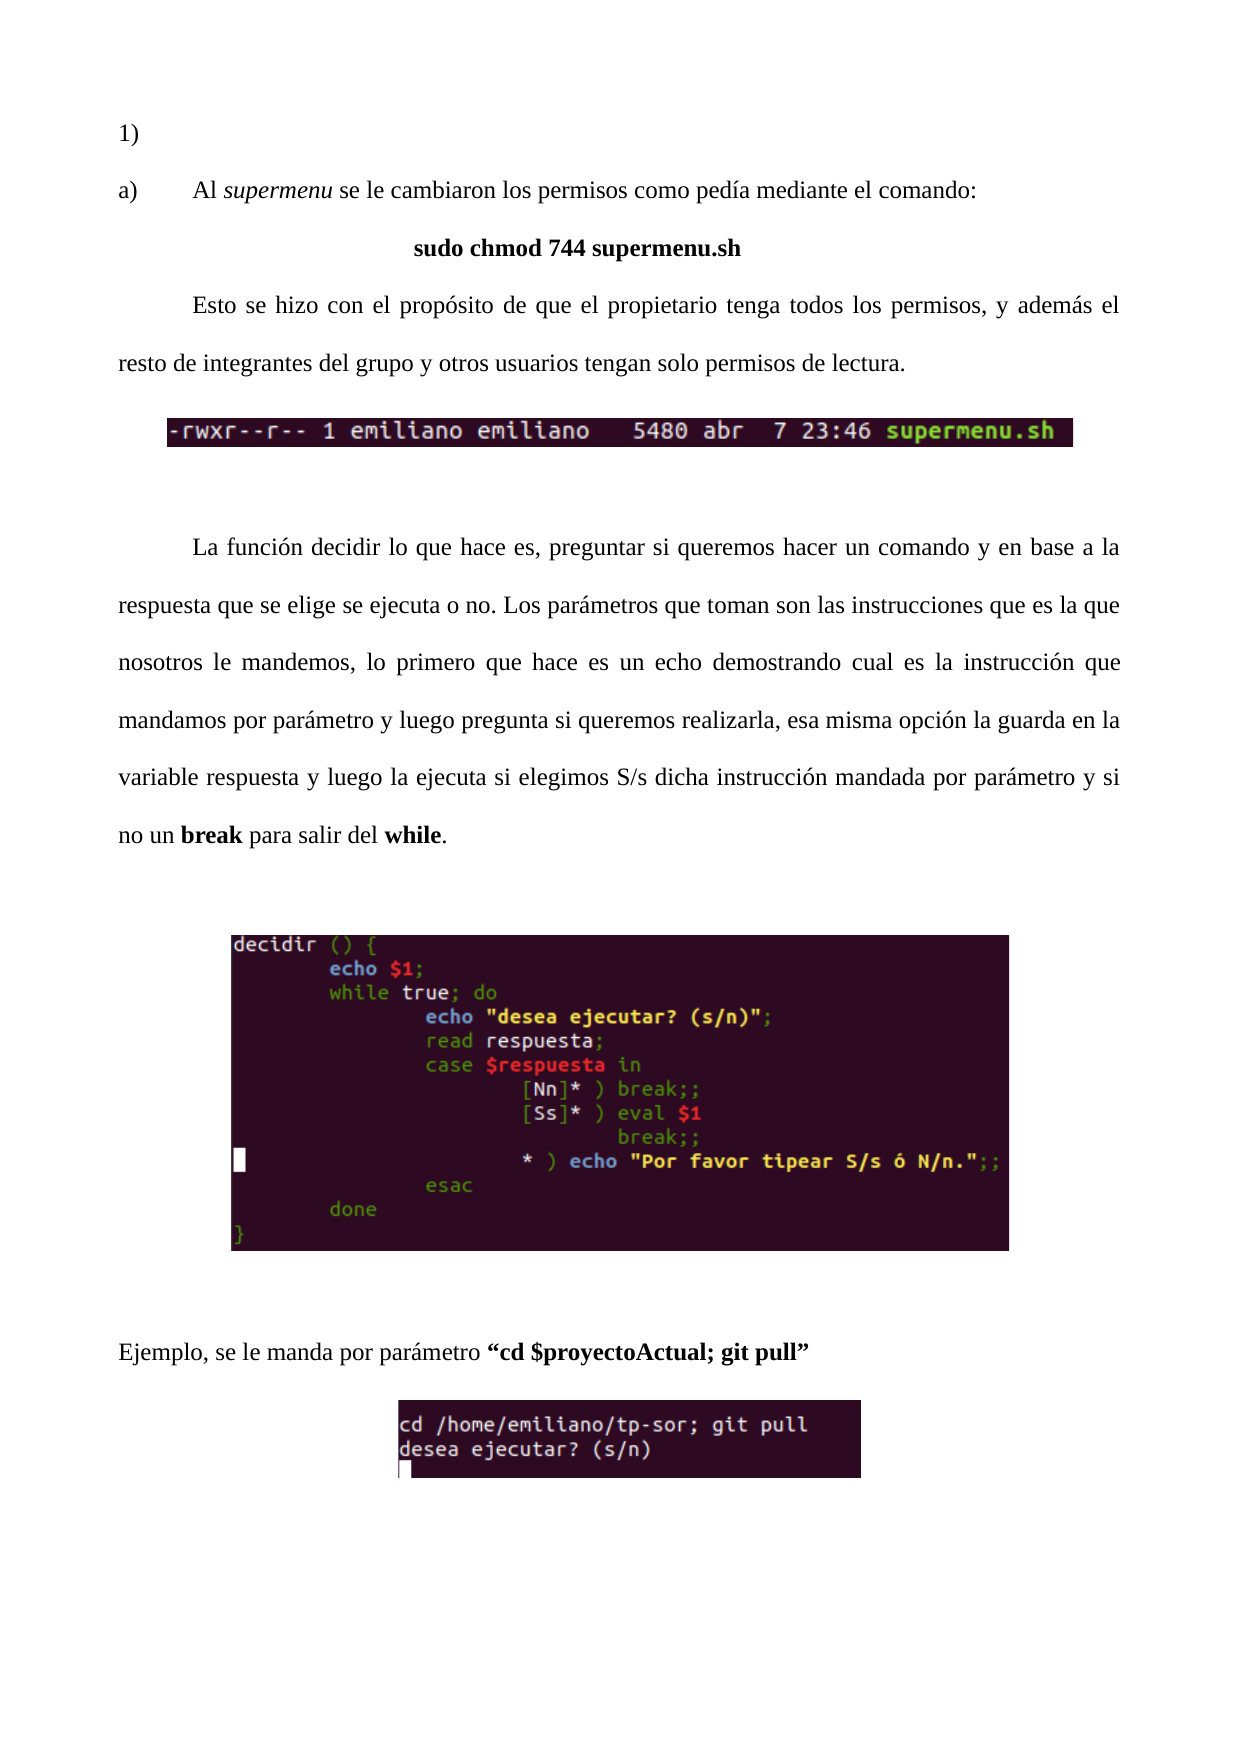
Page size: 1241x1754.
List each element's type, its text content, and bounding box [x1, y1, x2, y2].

text La función decidir lo que hace es, preguntar si queremos hacer un comando y en base a la respuesta que se elige se ejecuta o no. Los parámetros que toman son las instrucciones que es la que nosotros le mandemos, lo primero que hace es un echo demostrando cual es la instrucción que mandamos por parámetro y luego pregunta si queremos realizarla, esa misma opción la guarda en la variable respuesta y luego la ejecuta si elegimos S/s dicha instrucción mandada por parámetro y si no un break para salir del while. [118, 532, 1122, 849]
text Esto se hizo con el propósito de que el propietario tenga todos los permisos, y además el resto de integrantes del grupo y otros usuarios tengan solo permisos de lectura. [118, 291, 1122, 377]
text sudo chmod 744 supermenu.sh [118, 233, 1122, 262]
text a) Al supermenu se le cambiaron los permisos como pedía mediante el comando: [118, 176, 1122, 204]
picture [231, 935, 1010, 1251]
picture [167, 418, 1074, 447]
picture [398, 1400, 861, 1478]
text Ejemplo, se le manda por parámetro “cd $proyectoActual; git pull” [118, 1337, 1122, 1366]
text 1) [118, 118, 1122, 147]
